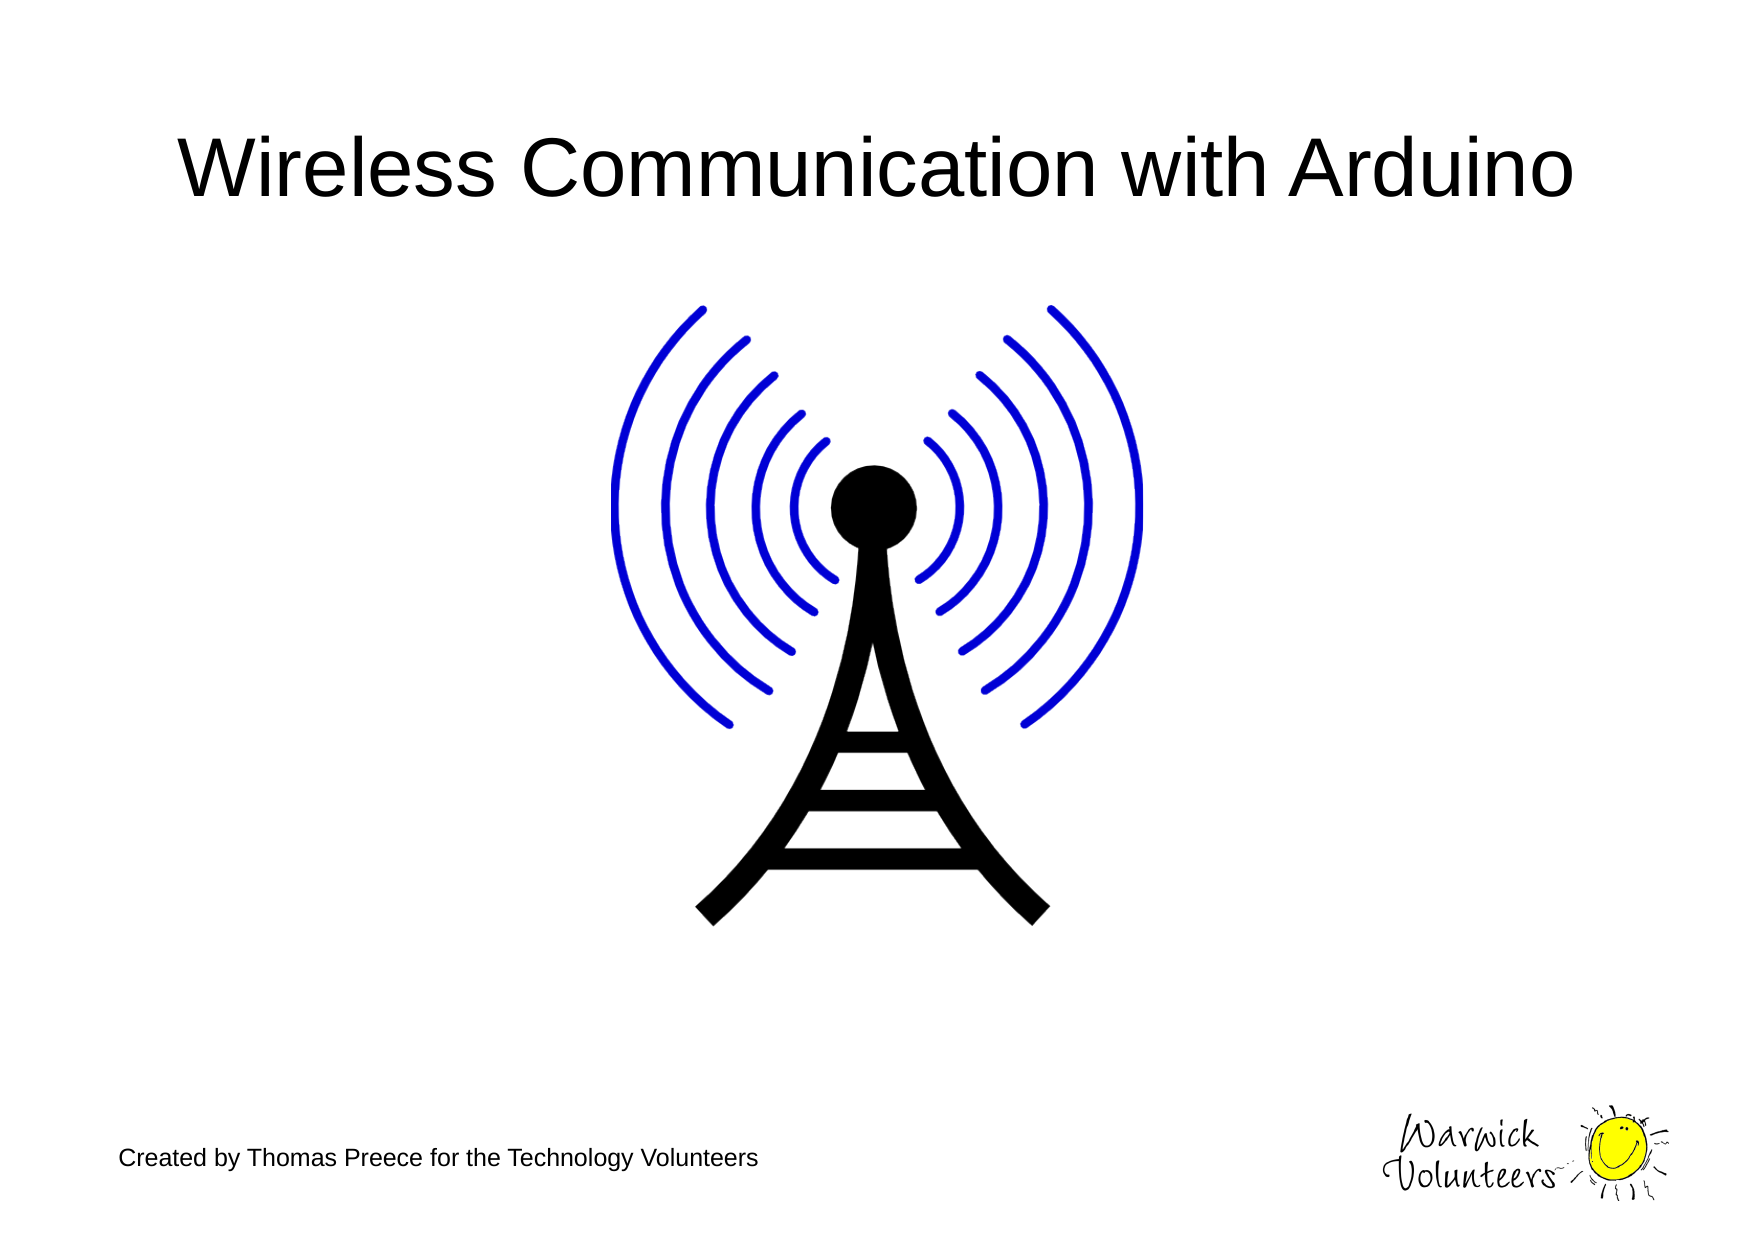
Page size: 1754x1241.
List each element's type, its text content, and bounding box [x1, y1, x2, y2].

text Wireless Communication with Arduino [118, 118, 1636, 214]
picture [611, 305, 1144, 930]
